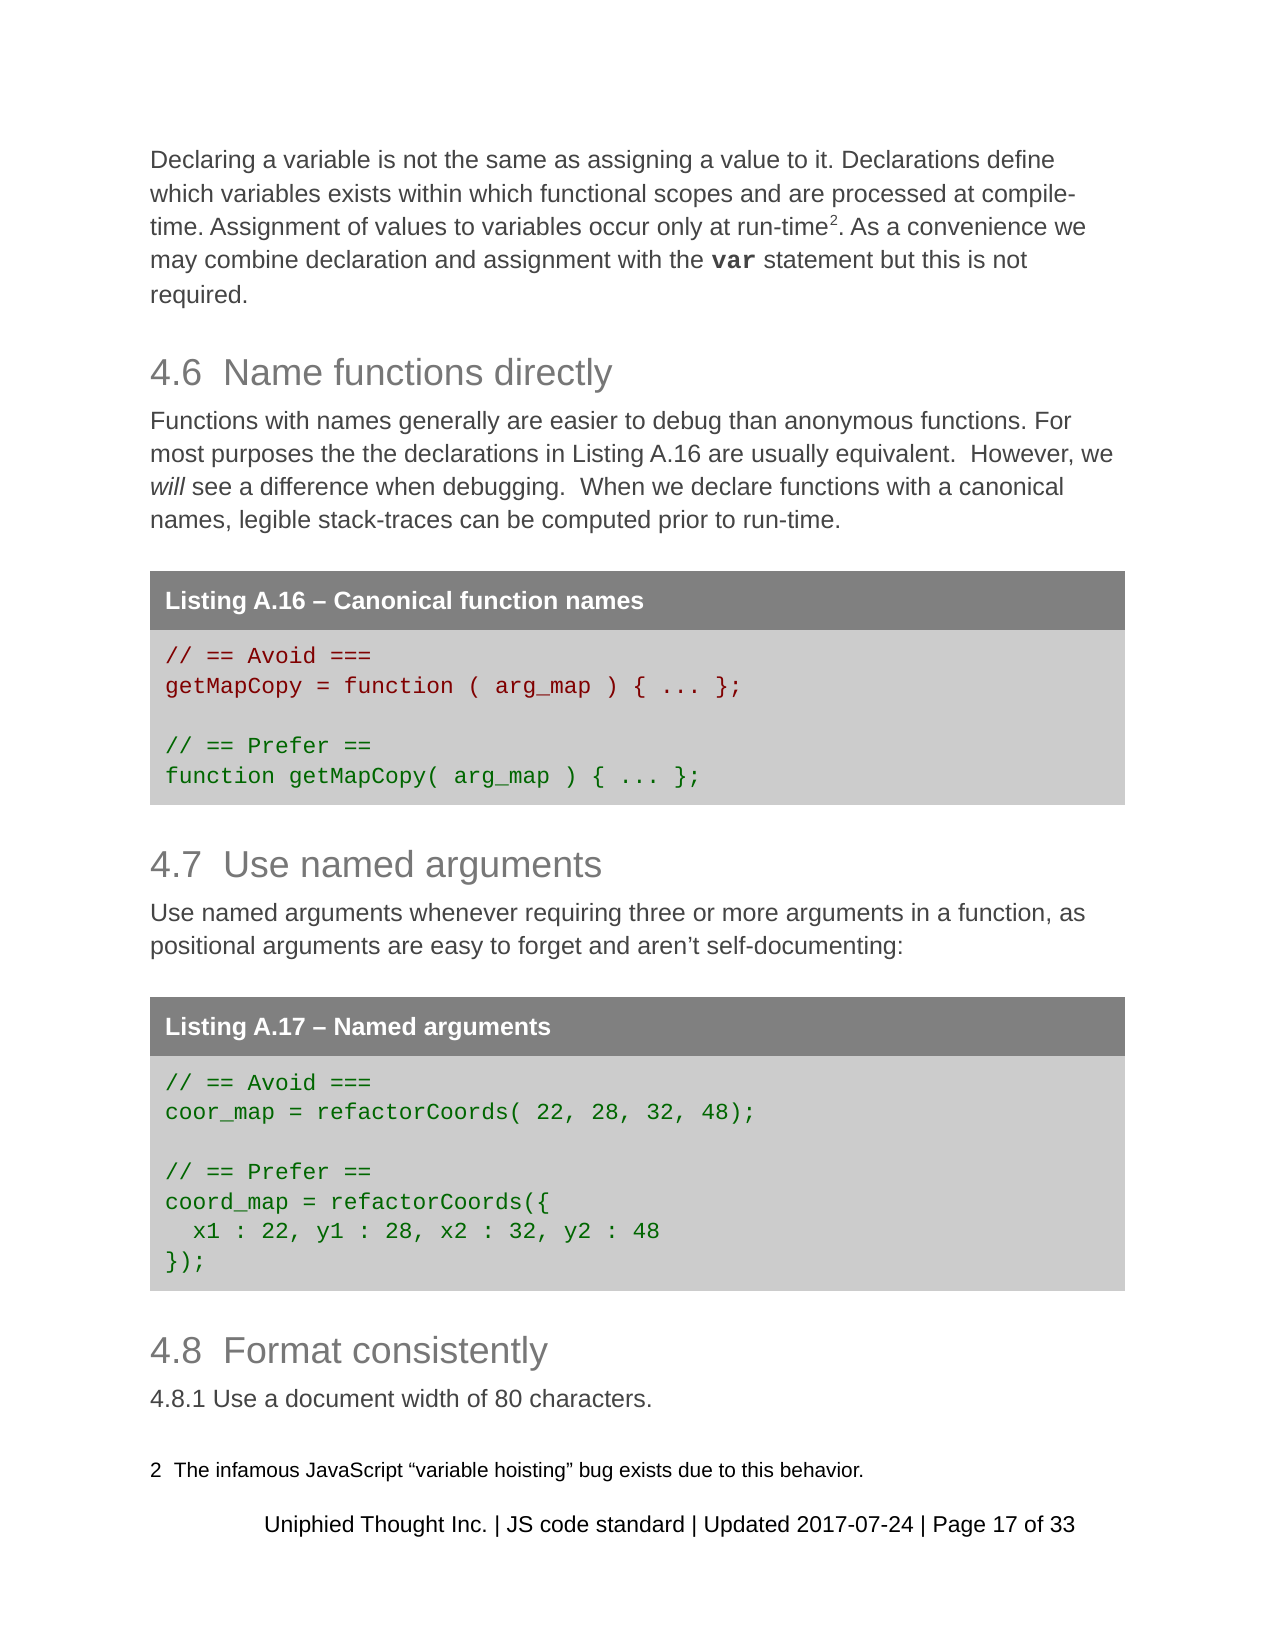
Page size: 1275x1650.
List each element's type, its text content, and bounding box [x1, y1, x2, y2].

table_cell // == Avoid === coor_map = refactorCoords( 22, 28, 32, 48); // == Prefer == coord_map = refactorCoords({ x1 : 22, y1 : 28, x2 : 32, y2 : 48 }); [150, 1056, 1125, 1291]
subtitle Name functions directly [150, 350, 1125, 393]
list Use a document width of 80 characters. [150, 1384, 1125, 1412]
text Functions with names generally are easier to debug than anonymous functions. For most purposes the the declarations in Listing A.16 are usually equivalent. However, we will see a difference when debugging. When we declare functions with a canonical names, legible stack-traces can be computed prior to run-time. [150, 406, 1125, 534]
subtitle Format consistently [150, 1328, 1125, 1371]
table_header Listing A.17 – Named arguments [150, 997, 1125, 1056]
subtitle Use named arguments [150, 842, 1125, 886]
table_cell // == Avoid === getMapCopy = function ( arg_map ) { ... }; // == Prefer == function getMapCopy( arg_map ) { ... }; [150, 630, 1125, 805]
text Declaring a variable is not the same as assigning a value to it. Declarations define which variables exists within which functional scopes and are processed at compile-time. Assignment of values to variables occur only at run-time. As a convenience we may combine declaration and assignment with the var statement but this is not required. [150, 146, 1125, 308]
text Use named arguments whenever requiring three or more arguments in a function, as positional arguments are easy to forget and aren’t self-documenting: [150, 898, 1125, 960]
table_header Listing A.16 – Canonical function names [150, 571, 1125, 630]
list The infamous JavaScript “variable hoisting” bug exists due to this behavior. [150, 1458, 1125, 1482]
